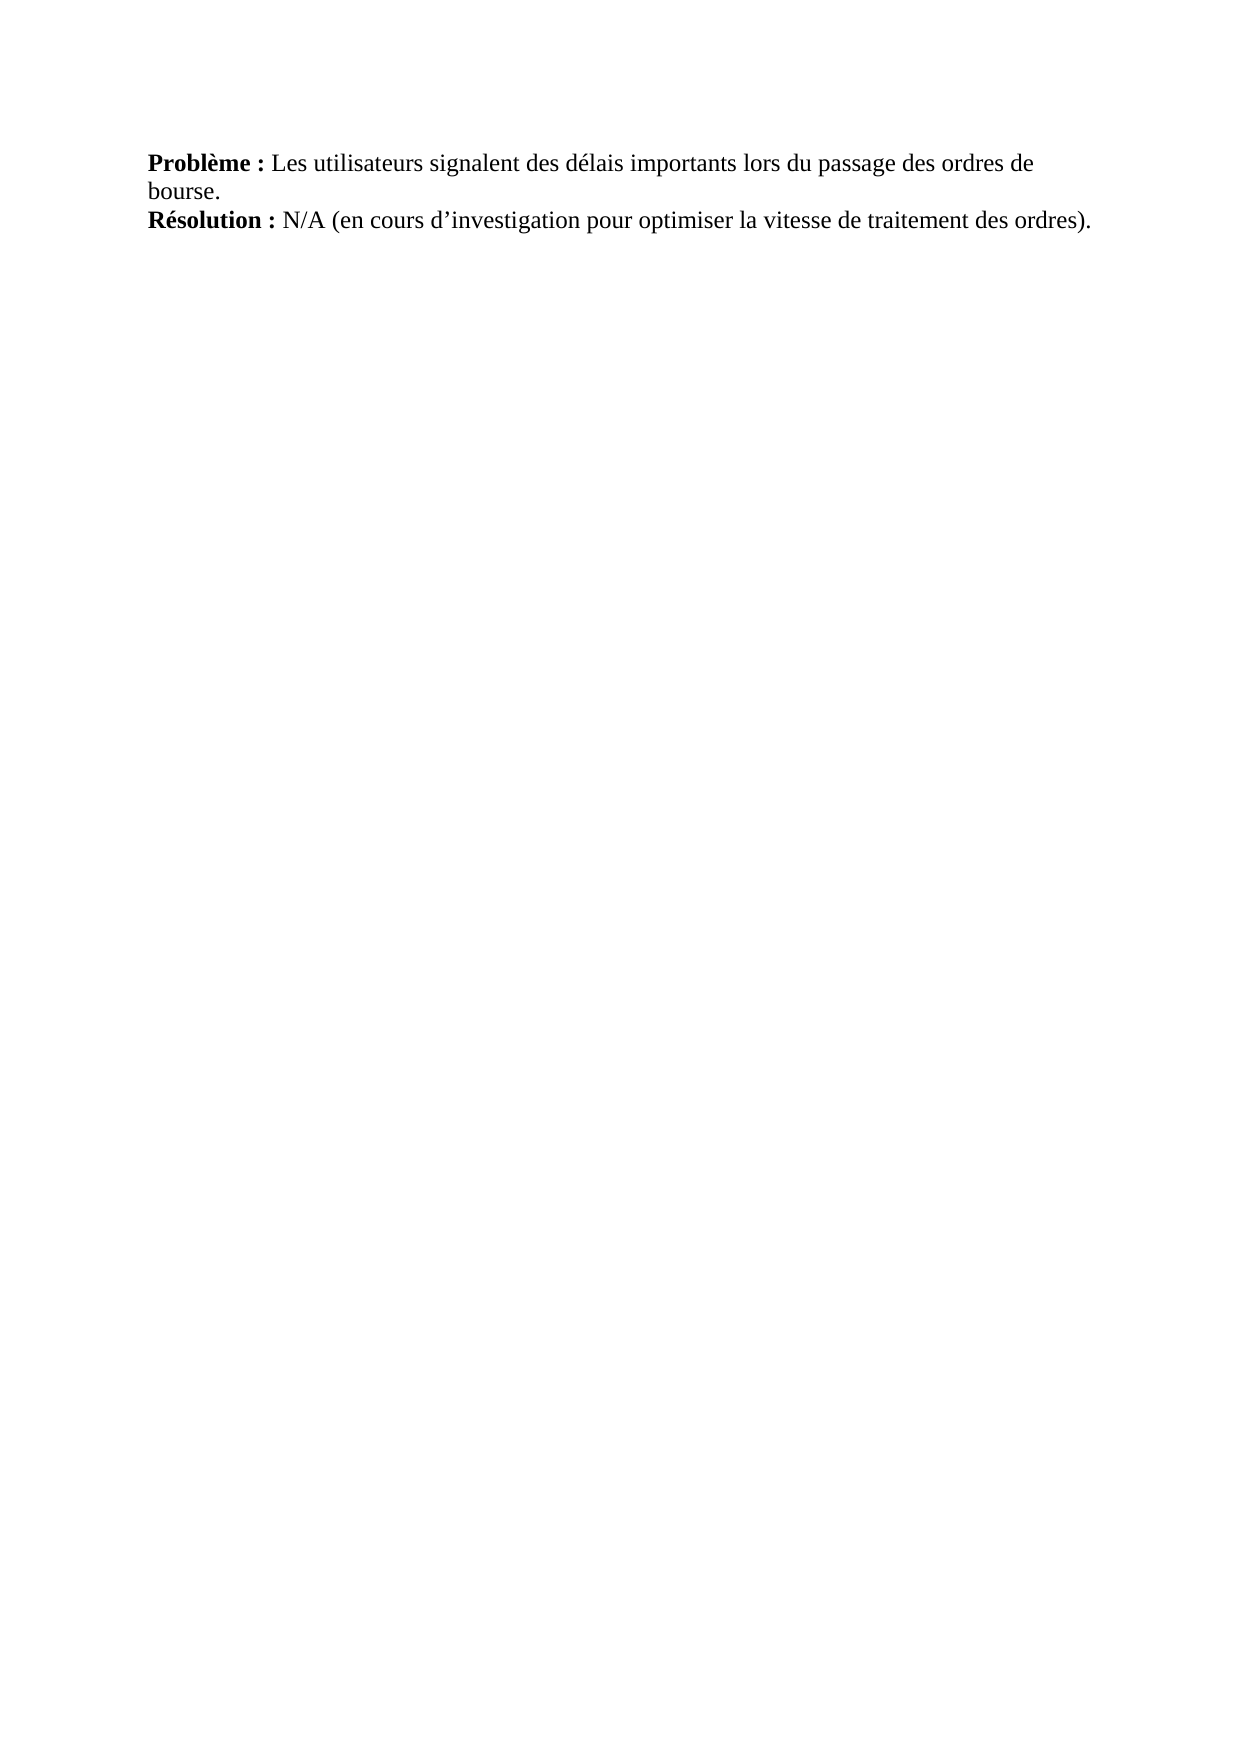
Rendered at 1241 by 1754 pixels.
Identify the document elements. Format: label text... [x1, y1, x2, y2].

text Problème : Les utilisateurs signalent des délais importants lors du passage des ordres de bourse. Résolution : N/A (en cours d’investigation pour optimiser la vitesse de traitement des ordres). [148, 148, 1093, 234]
